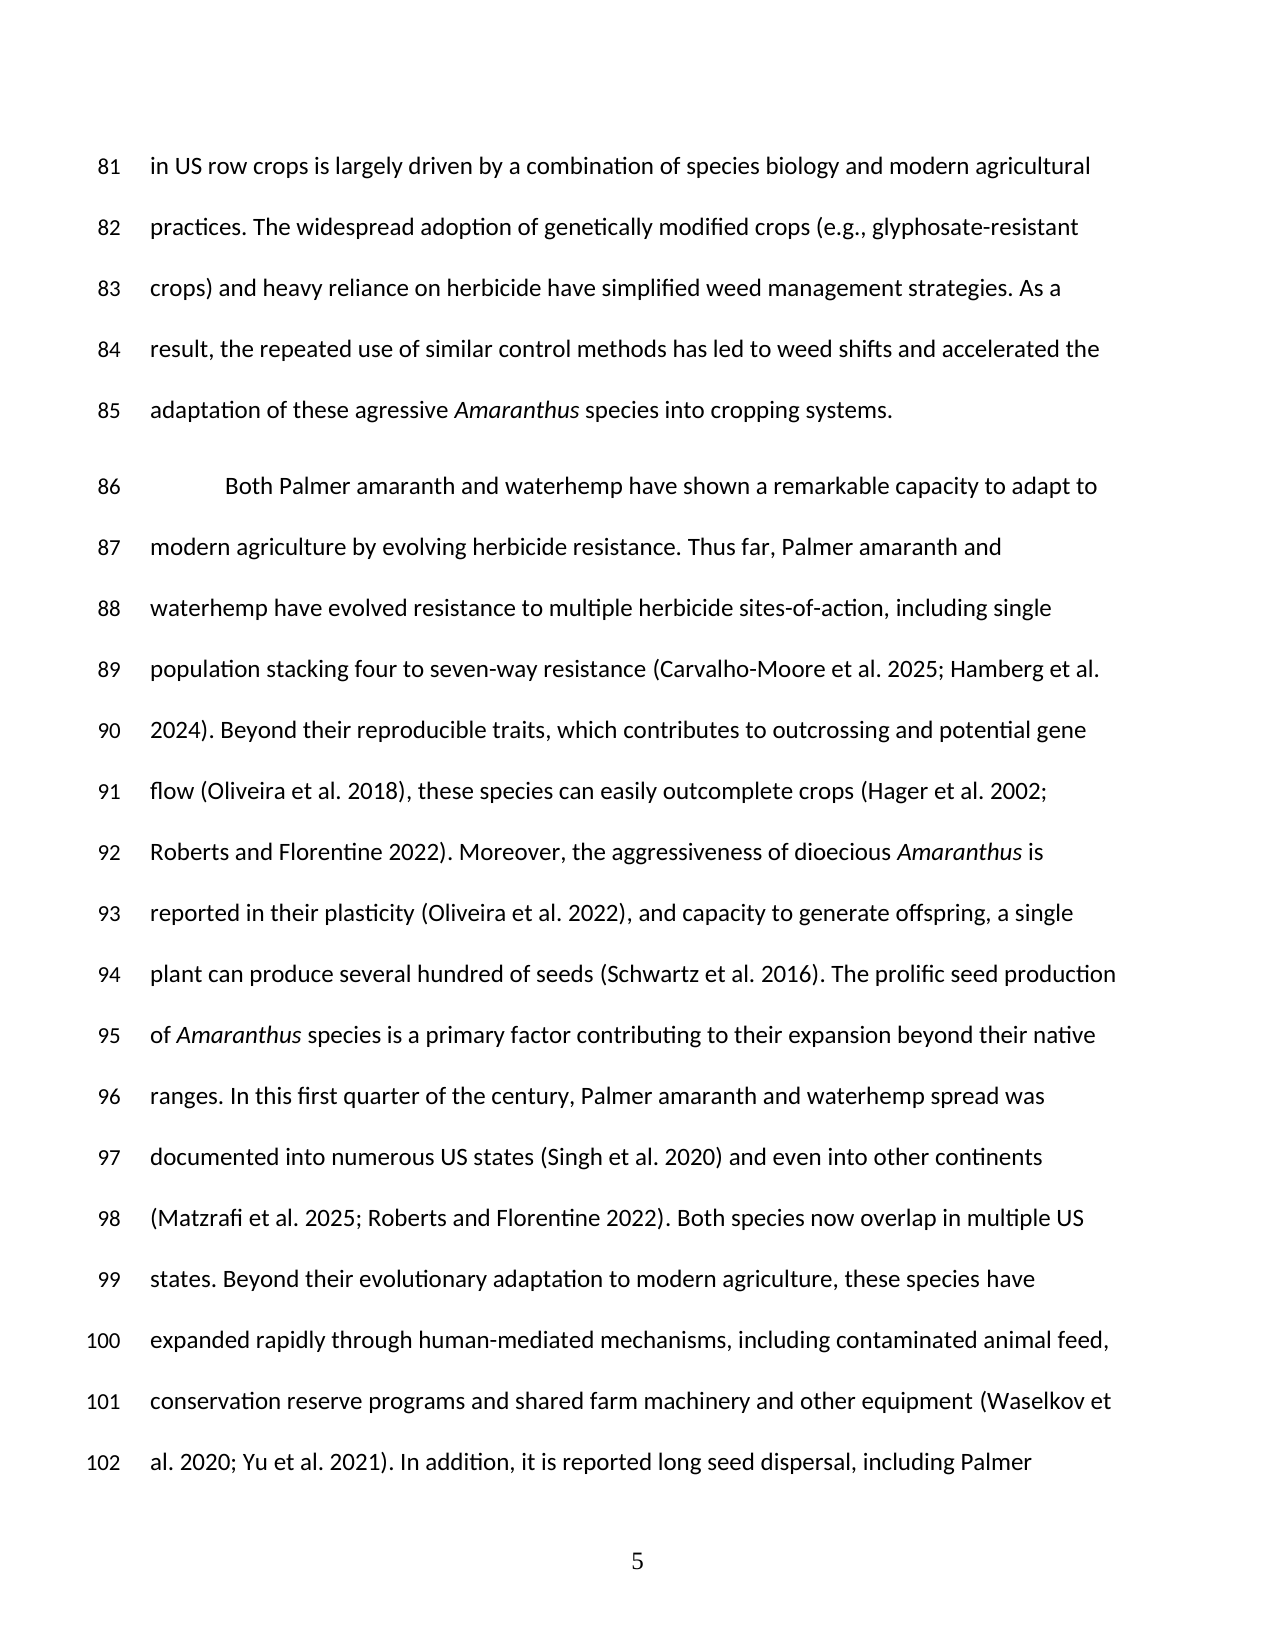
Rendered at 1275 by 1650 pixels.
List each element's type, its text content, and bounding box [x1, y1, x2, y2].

text Both Palmer amaranth and waterhemp have shown a remarkable capacity to adapt to modern agriculture by evolving herbicide resistance. Thus far, Palmer amaranth and waterhemp have evolved resistance to multiple herbicide sites-of-action, including single population stacking four to seven-way resistance (Carvalho-Moore et al. 2025; Hamberg et al. 2024). Beyond their reproducible traits, which contributes to outcrossing and potential gene flow (Oliveira et al. 2018), these species can easily outcomplete crops (Hager et al. 2002; Roberts and Florentine 2022). Moreover, the aggressiveness of dioecious Amaranthus is reported in their plasticity (Oliveira et al. 2022), and capacity to generate offspring, a single plant can produce several hundred of seeds (Schwartz et al. 2016). The prolific seed production of Amaranthus species is a primary factor contributing to their expansion beyond their native ranges. In this first quarter of the century, Palmer amaranth and waterhemp spread was documented into numerous US states (Singh et al. 2020) and even into other continents (Matzrafi et al. 2025; Roberts and Florentine 2022). Both species now overlap in multiple US states. Beyond their evolutionary adaptation to modern agriculture, these species have expanded rapidly through human-mediated mechanisms, including contaminated animal feed, conservation reserve programs and shared farm machinery and other equipment (Waselkov et al. 2020; Yu et al. 2021). In addition, it is reported long seed dispersal, including Palmer [150, 470, 1125, 1477]
text in US row crops is largely driven by a combination of species biology and modern agricultural practices. The widespread adoption of genetically modified crops (e.g., glyphosate-resistant crops) and heavy reliance on herbicide have simplified weed management strategies. As a result, the repeated use of similar control methods has led to weed shifts and accelerated the adaptation of these agressive Amaranthus species into cropping systems. [150, 150, 1125, 425]
